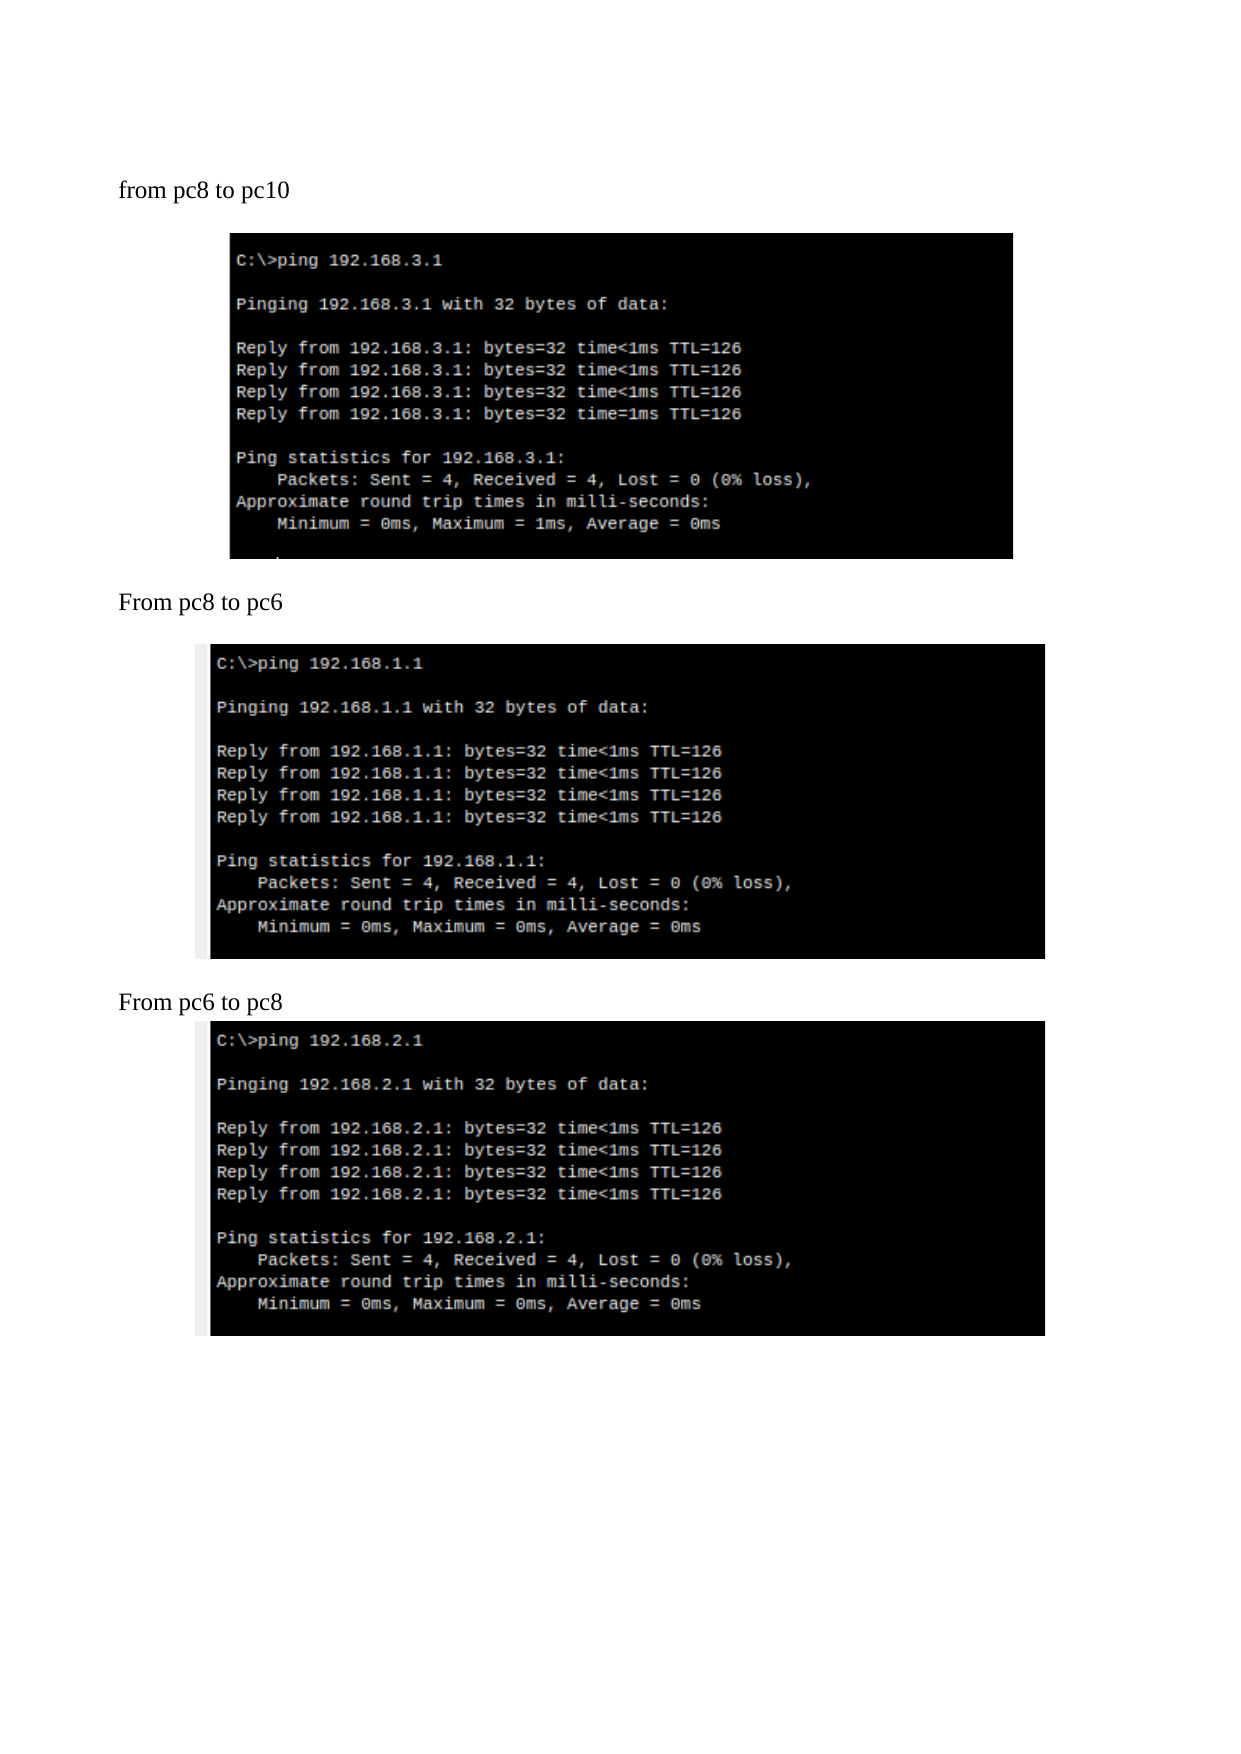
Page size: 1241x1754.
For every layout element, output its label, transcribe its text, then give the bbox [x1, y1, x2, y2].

picture [195, 1021, 1045, 1336]
text From pc6 to pc8 [118, 644, 1122, 1016]
text From pc8 to pc6 [118, 233, 1122, 616]
text from pc8 to pc10 [118, 176, 1122, 204]
picture [195, 644, 1045, 959]
picture [227, 233, 1014, 559]
